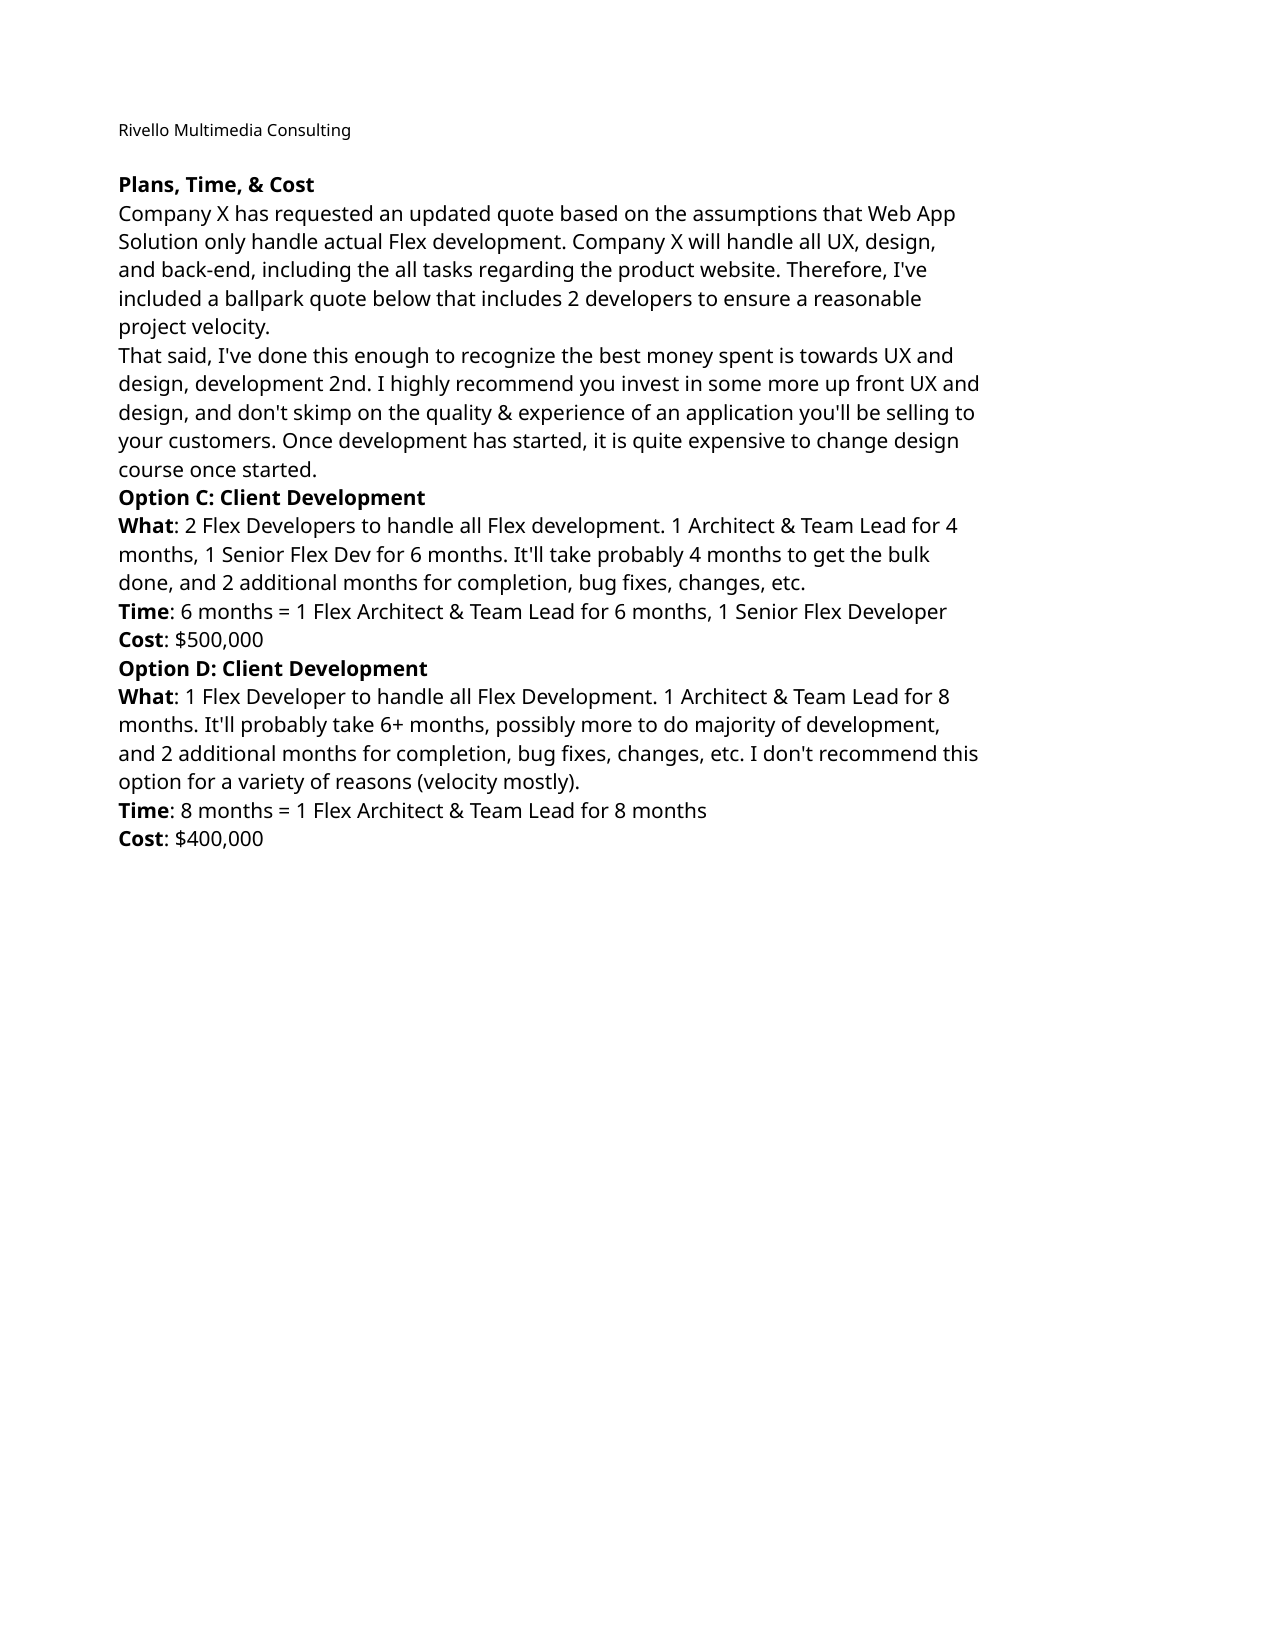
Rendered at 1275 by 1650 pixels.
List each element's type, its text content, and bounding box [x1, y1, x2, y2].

text Cost: $500,000 [118, 625, 1157, 654]
text Plans, Time, & Cost [118, 170, 1157, 199]
text option for a variety of reasons (velocity mostly). [118, 767, 1157, 796]
text course once started. [118, 455, 1157, 483]
text Time: 6 months = 1 Flex Architect & Team Lead for 6 months, 1 Senior Flex Developer [118, 597, 1157, 625]
text design, and don't skimp on the quality & experience of an application you'll be selling to [118, 398, 1157, 426]
text design, development 2nd. I highly recommend you invest in some more up front UX and [118, 369, 1157, 398]
text done, and 2 additional months for completion, bug fixes, changes, etc. [118, 568, 1157, 597]
text included a ballpark quote below that includes 2 developers to ensure a reasonable [118, 284, 1157, 312]
text Option C: Client Development [118, 483, 1157, 512]
text What: 2 Flex Developers to handle all Flex development. 1 Architect & Team Lead for 4 [118, 512, 1157, 540]
text Cost: $400,000 [118, 824, 1157, 853]
text months, 1 Senior Flex Dev for 6 months. It'll take probably 4 months to get the bulk [118, 540, 1157, 568]
text Company X has requested an updated quote based on the assumptions that Web App [118, 199, 1157, 227]
text your customers. Once development has started, it is quite expensive to change design [118, 426, 1157, 455]
text months. It'll probably take 6+ months, possibly more to do majority of development, [118, 711, 1157, 739]
text Solution only handle actual Flex development. Company X will handle all UX, design, [118, 227, 1157, 256]
text What: 1 Flex Developer to handle all Flex Development. 1 Architect & Team Lead for 8 [118, 682, 1157, 711]
text project velocity. [118, 312, 1157, 341]
text and 2 additional months for completion, bug fixes, changes, etc. I don't recommend this [118, 739, 1157, 767]
text Option D: Client Development [118, 654, 1157, 682]
text That said, I've done this enough to recognize the best money spent is towards UX and [118, 341, 1157, 369]
text and back-end, including the all tasks regarding the product website. Therefore, I've [118, 256, 1157, 284]
text Time: 8 months = 1 Flex Architect & Team Lead for 8 months [118, 796, 1157, 824]
